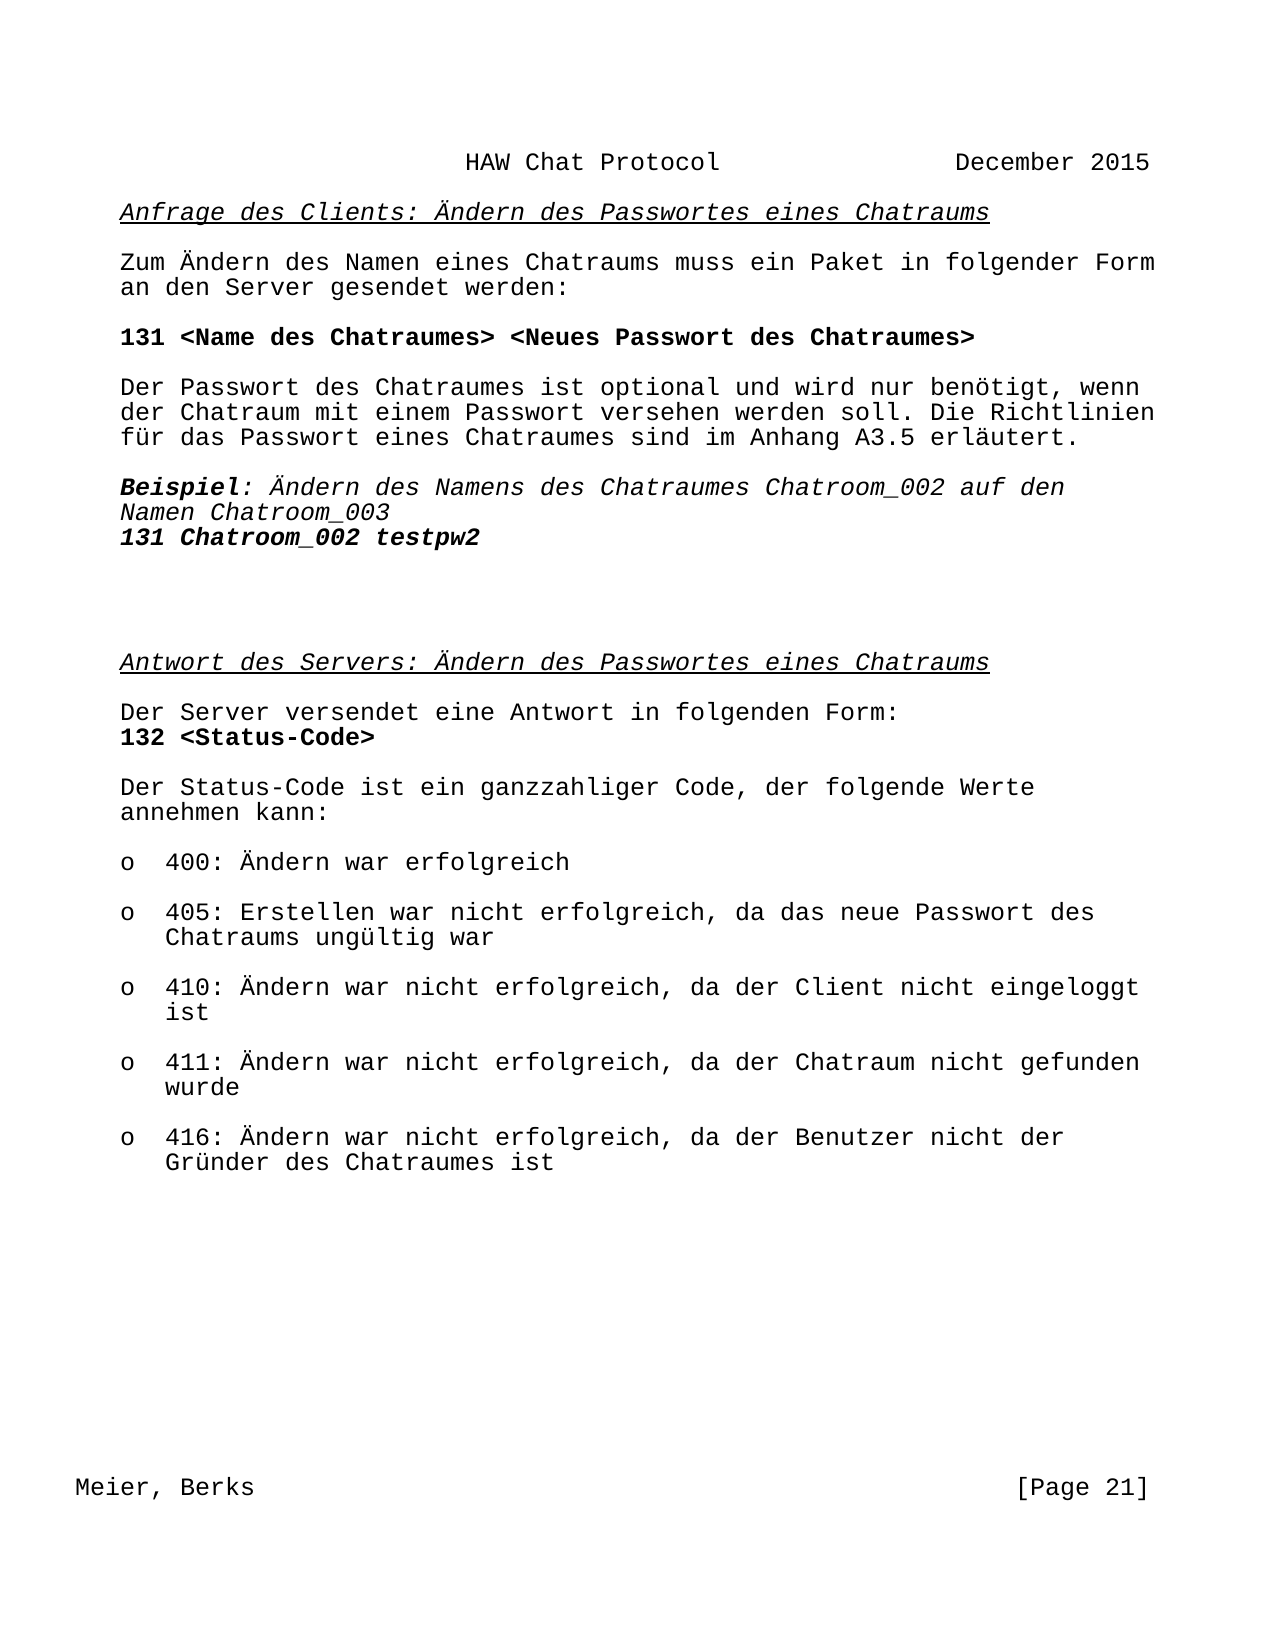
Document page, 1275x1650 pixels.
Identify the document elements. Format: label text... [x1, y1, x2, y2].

text Der Server versendet eine Antwort in folgenden Form: 132 <Status-Code> [120, 700, 1155, 750]
list 405: Erstellen war nicht erfolgreich, da das neue Passwort des Chatraums ungültig war [120, 900, 1155, 950]
list 410: Ändern war nicht erfolgreich, da der Client nicht eingeloggt ist [120, 975, 1155, 1025]
list Anfrage des Clients: Ändern des Passwortes eines Chatraums [120, 200, 1155, 225]
text Der Status-Code ist ein ganzzahliger Code, der folgende Werte annehmen kann: [120, 775, 1155, 825]
text Zum Ändern des Namen eines Chatraums muss ein Paket in folgender Form an den Server gesendet werden: [120, 250, 1155, 300]
list 416: Ändern war nicht erfolgreich, da der Benutzer nicht der Gründer des Chatraumes ist [120, 1125, 1155, 1175]
text Der Passwort des Chatraumes ist optional und wird nur benötigt, wenn der Chatraum mit einem Passwort versehen werden soll. Die Richtlinien für das Passwort eines Chatraumes sind im Anhang A3.5 erläutert. [120, 375, 1155, 450]
list 411: Ändern war nicht erfolgreich, da der Chatraum nicht gefunden wurde [120, 1050, 1155, 1100]
text Beispiel: Ändern des Namens des Chatraumes Chatroom_002 auf den Namen Chatroom_003 131 Chatroom_002 testpw2 [120, 475, 1155, 575]
text 131 <Name des Chatraumes> <Neues Passwort des Chatraumes> [120, 325, 1155, 350]
text Antwort des Servers: Ändern des Passwortes eines Chatraums [120, 650, 1155, 675]
list 400: Ändern war erfolgreich [120, 850, 1155, 875]
